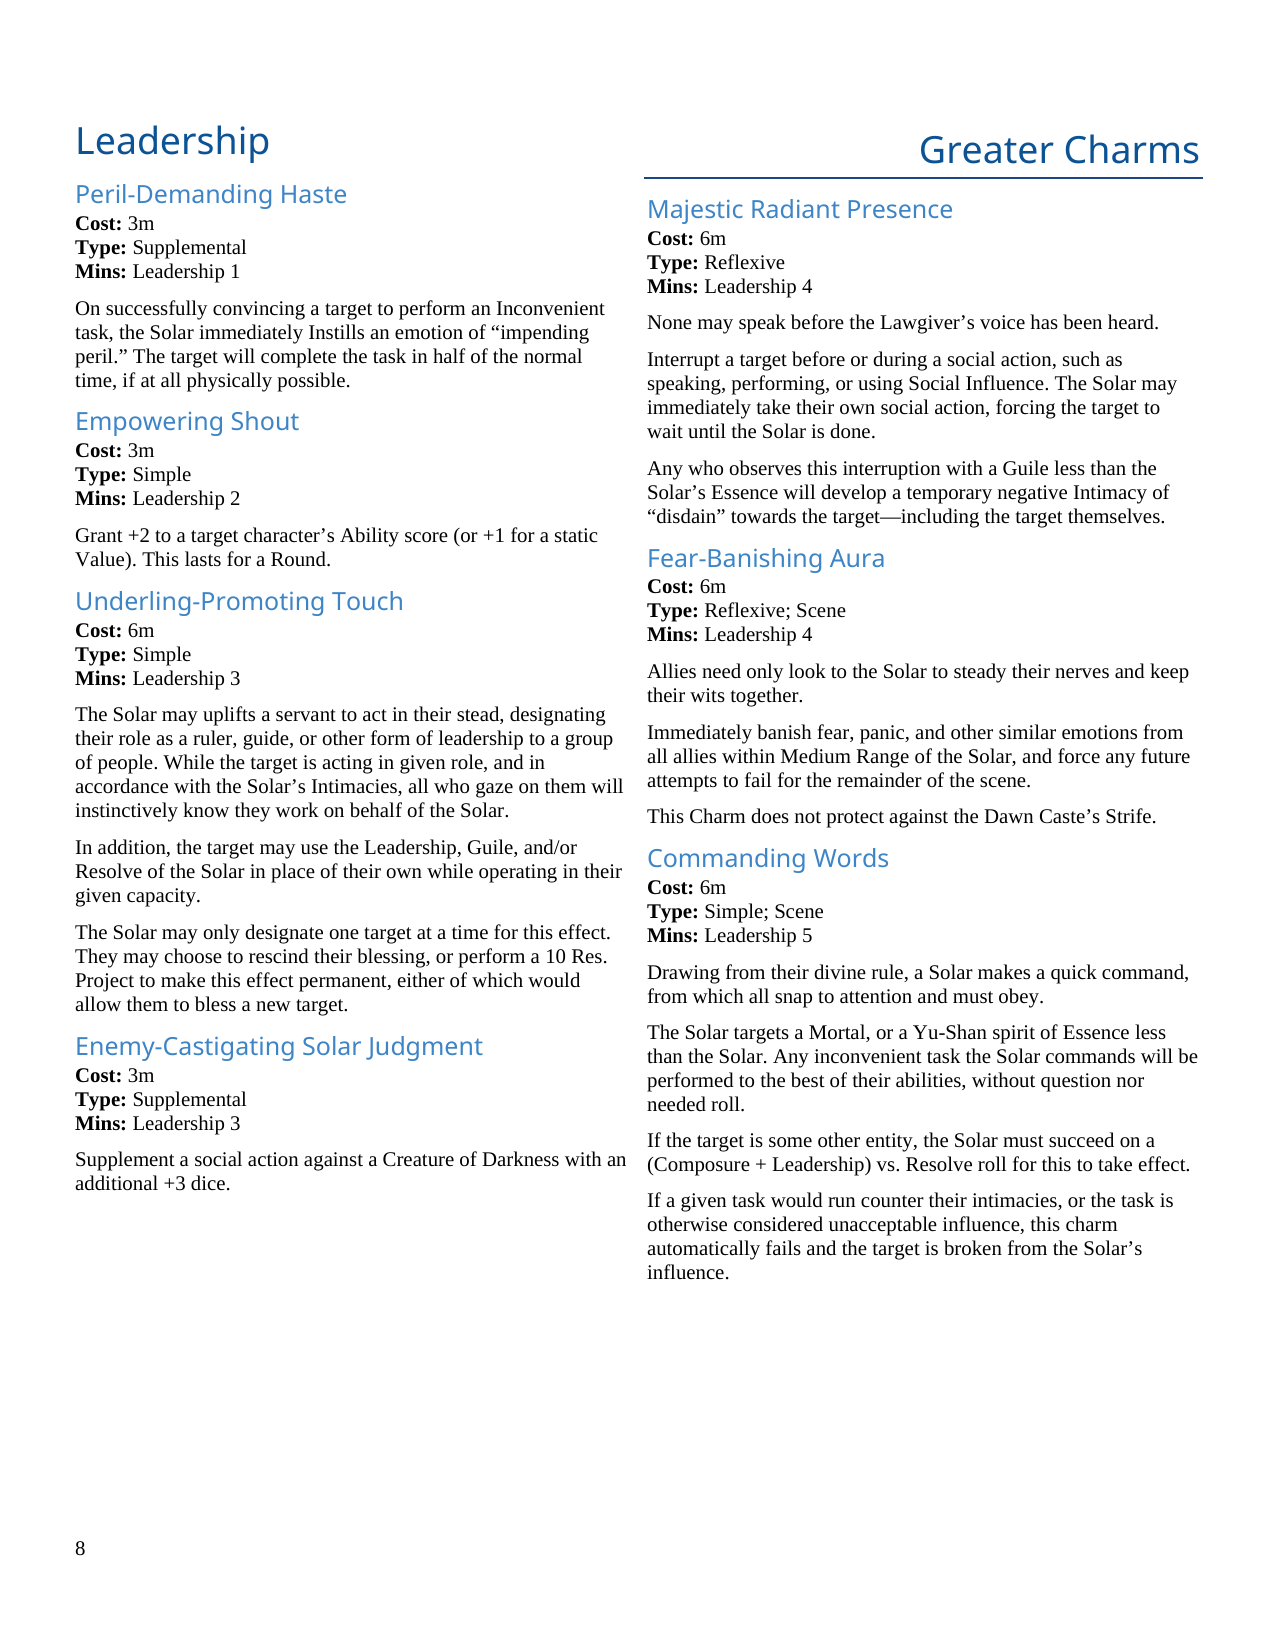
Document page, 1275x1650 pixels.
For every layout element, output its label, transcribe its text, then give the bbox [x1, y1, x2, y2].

text The Solar targets a Mortal, or a Yu-Shan spirit of Essence less than the Solar. Any inconvenient task the Solar commands will be performed to the best of their abilities, without question nor needed roll. [647, 1020, 1200, 1116]
text Cost: 6m Type: Reflexive; Scene Mins: Leadership 4 [647, 574, 1200, 646]
text Supplement a social action against a Creature of Darkness with an additional +3 dice. [75, 1147, 628, 1195]
text Immediately banish fear, panic, and other similar emotions from all allies within Medium Range of the Solar, and force any future attempts to fail for the remainder of the scene. [647, 719, 1200, 792]
text Cost: 3m Type: Supplemental Mins: Leadership 1 [75, 211, 628, 283]
text Grant +2 to a target character’s Ability score (or +1 for a static Value). This lasts for a Round. [75, 523, 628, 571]
text If a given task would run counter their intimacies, or the task is otherwise considered unacceptable influence, this charm automatically fails and the target is broken from the Solar’s influence. [647, 1188, 1200, 1284]
subtitle Empowering Shout [75, 404, 628, 438]
subtitle Majestic Radiant Presence [647, 191, 1200, 226]
text This Charm does not protect against the Dawn Caste’s Strife. [647, 804, 1200, 828]
text Cost: 3m Type: Supplemental Mins: Leadership 3 [75, 1062, 628, 1135]
subtitle Leadership [75, 114, 628, 165]
subtitle Commanding Words [647, 841, 1200, 875]
subtitle Fear-Banishing Aura [647, 540, 1200, 574]
text Drawing from their divine rule, a Solar makes a quick command, from which all snap to attention and must obey. [647, 959, 1200, 1008]
text Cost: 3m Type: Simple Mins: Leadership 2 [75, 438, 628, 510]
text Cost: 6m Type: Simple Mins: Leadership 3 [75, 617, 628, 690]
text In addition, the target may use the Leadership, Guile, and/or Resolve of the Solar in place of their own while operating in their given capacity. [75, 835, 628, 907]
subtitle Underling-Promoting Touch [75, 583, 628, 617]
text Interrupt a target before or during a social action, such as speaking, performing, or using Social Influence. The Solar may immediately take their own social action, forcing the target to wait until the Solar is done. [647, 347, 1200, 443]
subtitle Greater Charms [644, 120, 1203, 177]
text Cost: 6m Type: Reflexive Mins: Leadership 4 [647, 226, 1200, 298]
text Any who observes this interruption with a Guile less than the Solar’s Essence will develop a temporary negative Intimacy of “disdain” towards the target—including the target themselves. [647, 456, 1200, 528]
text None may speak before the Lawgiver’s voice has been heard. [647, 310, 1200, 334]
text Allies need only look to the Solar to steady their nerves and keep their wits together. [647, 659, 1200, 707]
text Cost: 6m Type: Simple; Scene Mins: Leadership 5 [647, 875, 1200, 947]
subtitle Peril-Demanding Haste [75, 177, 628, 211]
text If the target is some other entity, the Solar must succeed on a (Composure + Leadership) vs. Resolve roll for this to take effect. [647, 1128, 1200, 1176]
text The Solar may uplifts a servant to act in their stead, designating their role as a ruler, guide, or other form of leadership to a group of people. While the target is acting in given role, and in accordance with the Solar’s Intimacies, all who gaze on them will instinctively know they work on behalf of the Solar. [75, 702, 628, 822]
subtitle Enemy-Castigating Solar Judgment [75, 1028, 628, 1062]
text On successfully convincing a target to perform an Inconvenient task, the Solar immediately Instills an emotion of “impending peril.” The target will complete the task in half of the normal time, if at all physically possible. [75, 296, 628, 392]
text The Solar may only designate one target at a time for this effect. They may choose to rescind their blessing, or perform a 10 Res. Project to make this effect permanent, either of which would allow them to bless a new target. [75, 920, 628, 1016]
